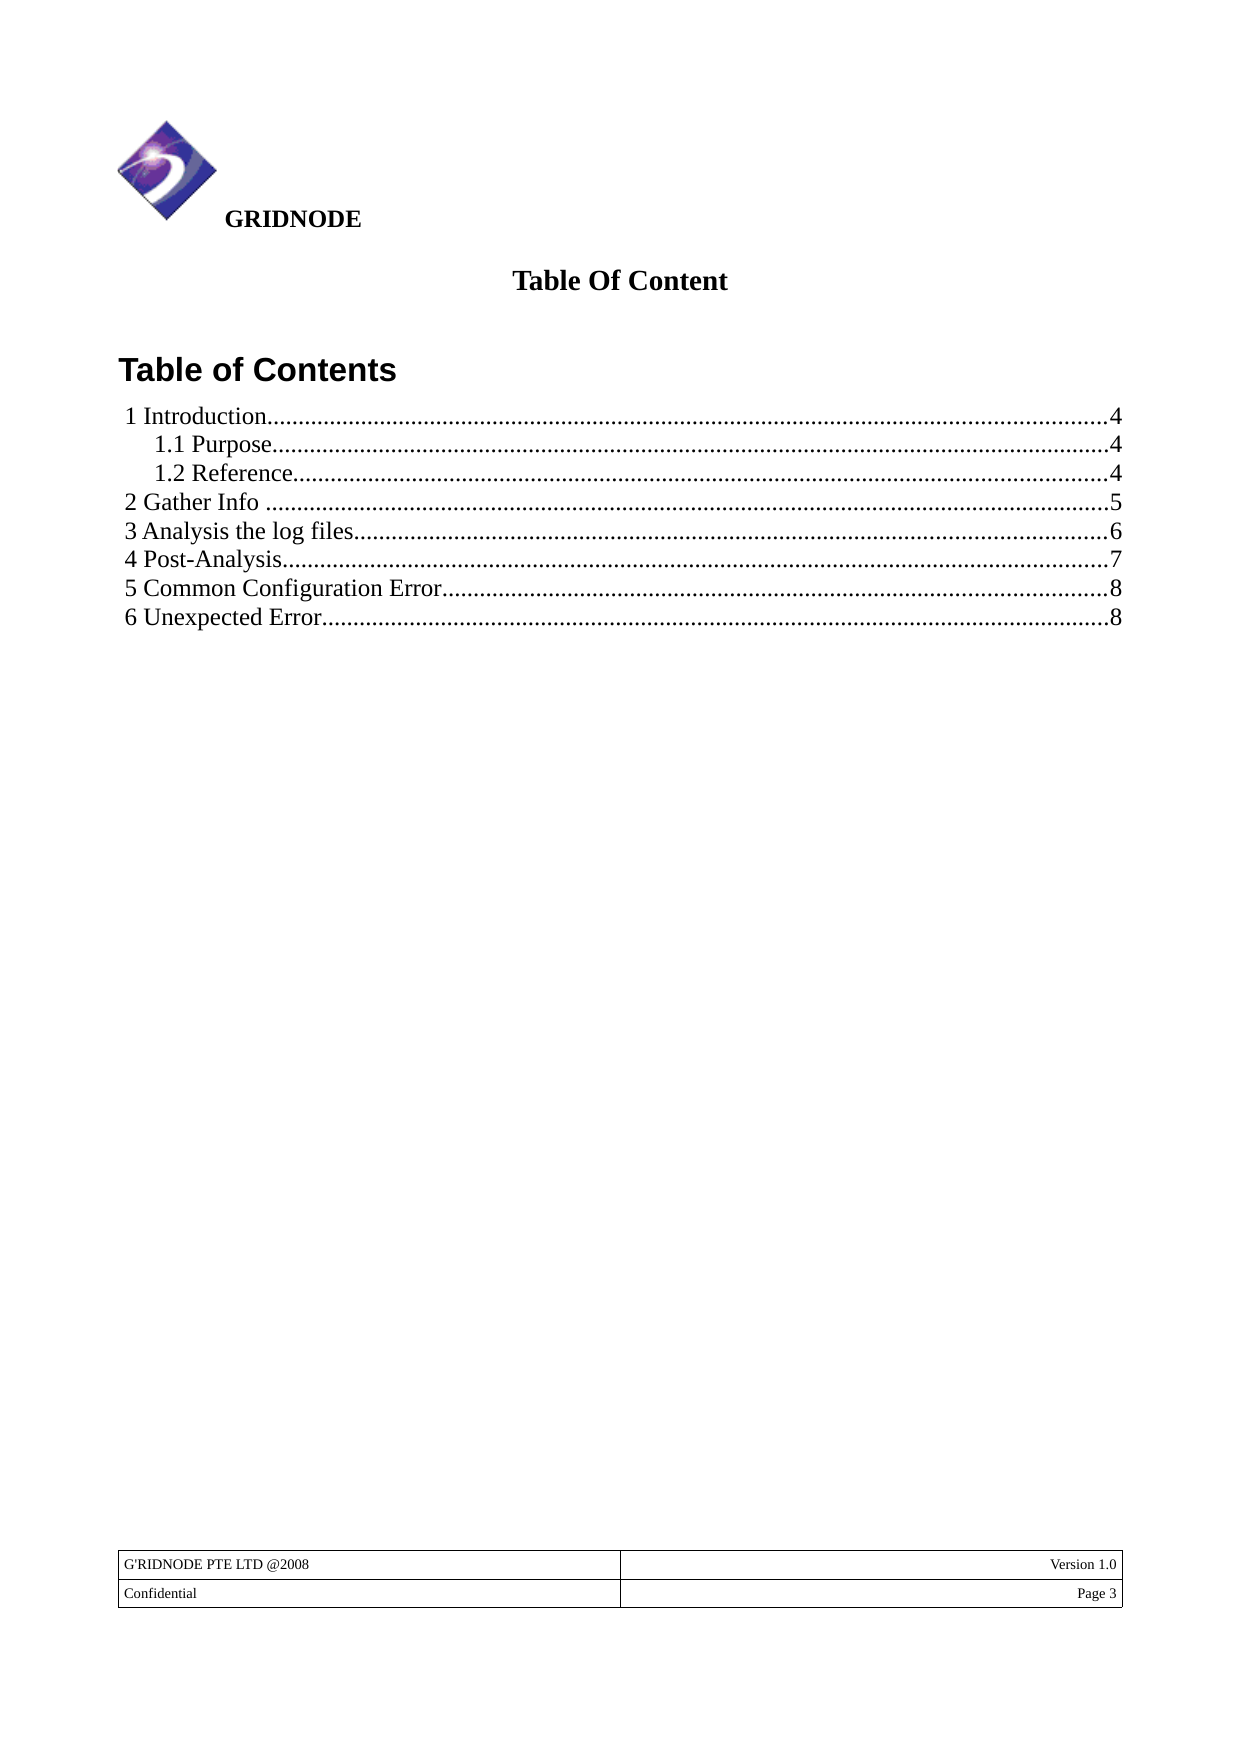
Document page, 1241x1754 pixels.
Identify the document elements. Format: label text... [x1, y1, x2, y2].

text Table Of Content [118, 263, 1122, 296]
text 1.2 Reference 4 [148, 458, 1122, 487]
subtitle Table of Contents [118, 350, 1122, 388]
text 1 Introduction 4 [118, 401, 1122, 429]
text 6 Unexpected Error 8 [118, 602, 1122, 631]
text 2 Gather Info 5 [118, 487, 1122, 516]
text 5 Common Configuration Error 8 [118, 573, 1122, 602]
text 1.1 Purpose 4 [148, 429, 1122, 458]
picture [117, 120, 220, 222]
text 4 Post-Analysis 7 [118, 544, 1122, 573]
text 3 Analysis the log files 6 [118, 516, 1122, 544]
